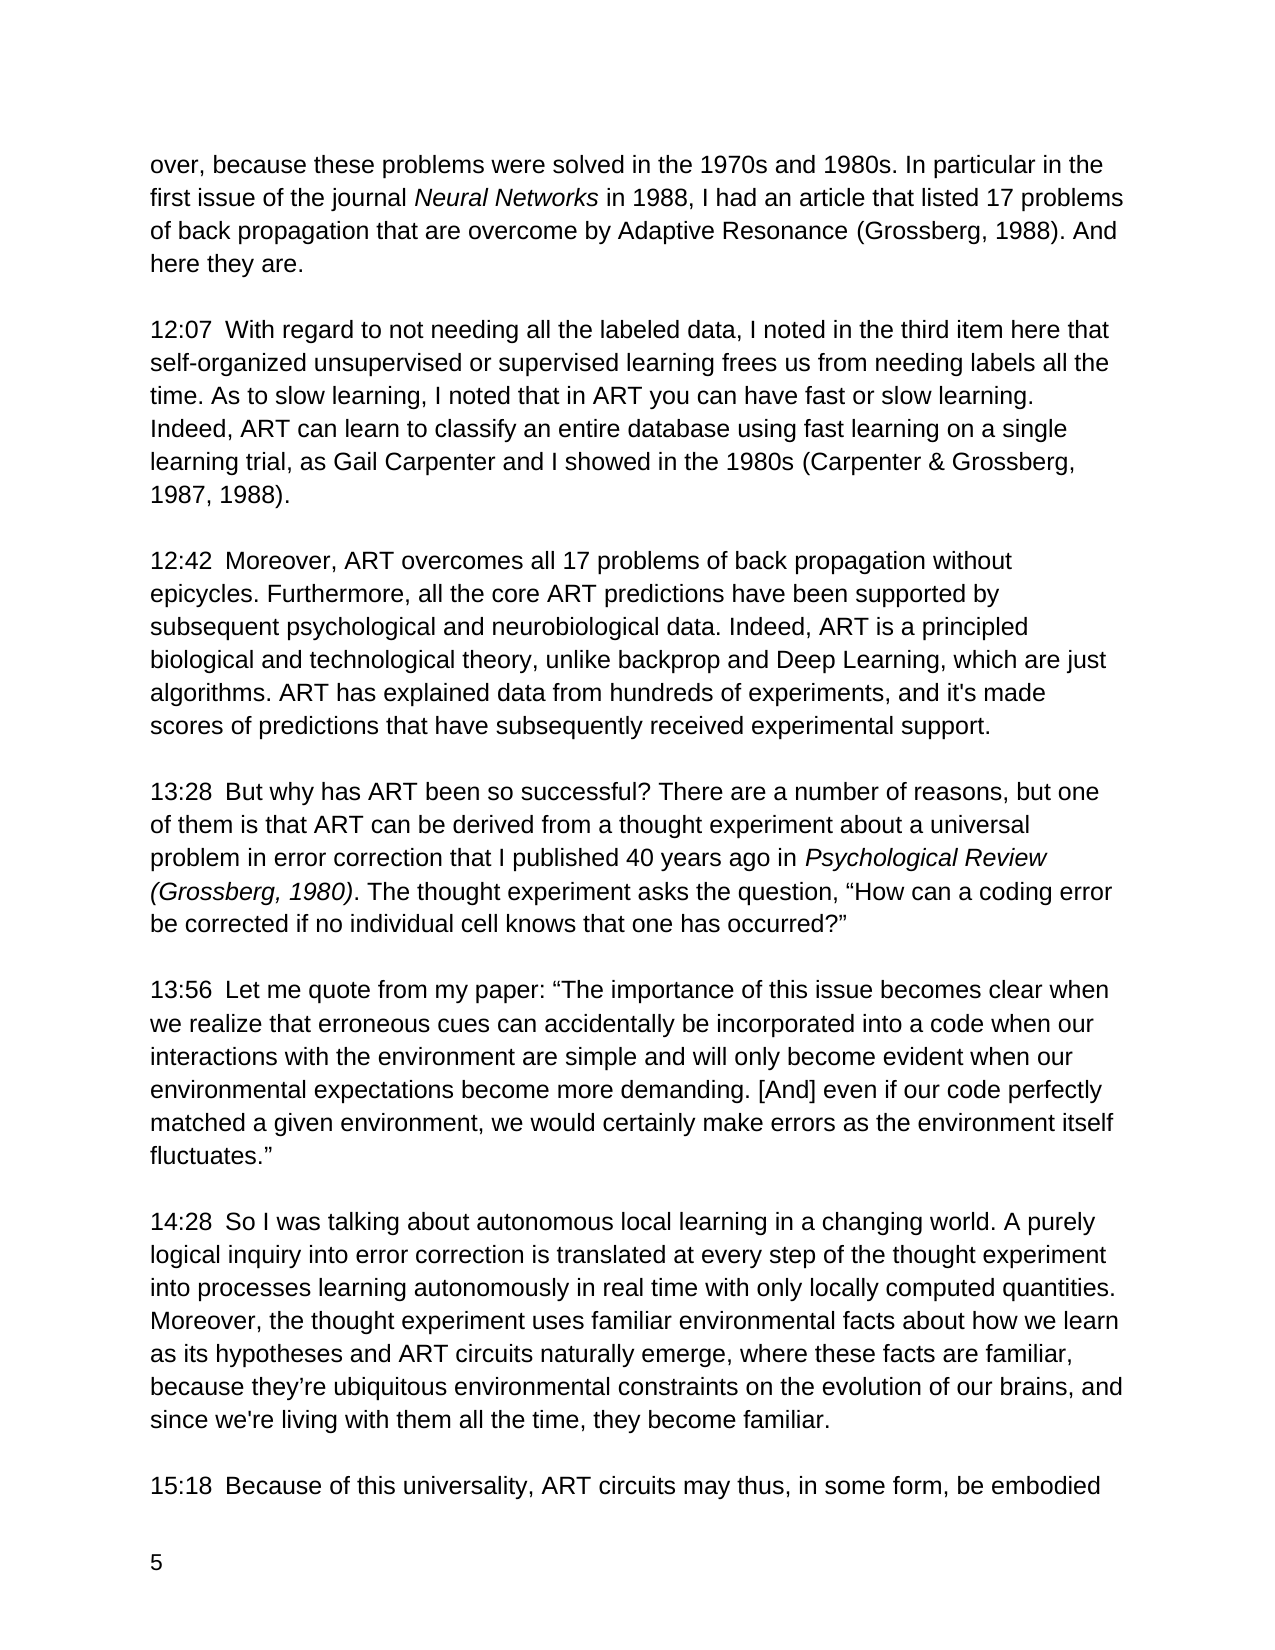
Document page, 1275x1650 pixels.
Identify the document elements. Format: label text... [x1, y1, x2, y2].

text 14:28 So I was talking about autonomous local learning in a changing world. A purely logical inquiry into error correction is translated at every step of the thought experiment into processes learning autonomously in real time with only locally computed quantities. Moreover, the thought experiment uses familiar environmental facts about how we learn as its hypotheses and ART circuits naturally emerge, where these facts are familiar, because they’re ubiquitous environmental constraints on the evolution of our brains, and since we're living with them all the time, they become familiar. [150, 1207, 1125, 1433]
text 15:18 Because of this universality, ART circuits may thus, in some form, be embodied [150, 1471, 1125, 1499]
text over, because these problems were solved in the 1970s and 1980s. In particular in the first issue of the journal Neural Networks in 1988, I had an article that listed 17 problems of back propagation that are overcome by Adaptive Resonance (Grossberg, 1988). And here they are. [150, 150, 1125, 278]
text 13:56 Let me quote from my paper: “The importance of this issue becomes clear when we realize that erroneous cues can accidentally be incorporated into a code when our interactions with the environment are simple and will only become evident when our environmental expectations become more demanding. [And] even if our code perfectly matched a given environment, we would certainly make errors as the environment itself fluctuates.” [150, 976, 1125, 1169]
text 12:07 With regard to not needing all the labeled data, I noted in the third item here that self-organized unsupervised or supervised learning frees us from needing labels all the time. As to slow learning, I noted that in ART you can have fast or slow learning. Indeed, ART can learn to classify an entire database using fast learning on a single learning trial, as Gail Carpenter and I showed in the 1980s (Carpenter & Grossberg, 1987, 1988). [150, 315, 1125, 509]
text 13:28 But why has ART been so successful? There are a number of reasons, but one of them is that ART can be derived from a thought experiment about a universal problem in error correction that I published 40 years ago in Psychological Review (Grossberg, 1980). The thought experiment asks the question, “How can a coding error be corrected if no individual cell knows that one has occurred?” [150, 777, 1125, 938]
text 12:42 Moreover, ART overcomes all 17 problems of back propagation without epicycles. Furthermore, all the core ART predictions have been supported by subsequent psychological and neurobiological data. Indeed, ART is a principled biological and technological theory, unlike backprop and Deep Learning, which are just algorithms. ART has explained data from hundreds of experiments, and it's made scores of predictions that have subsequently received experimental support. [150, 546, 1125, 740]
